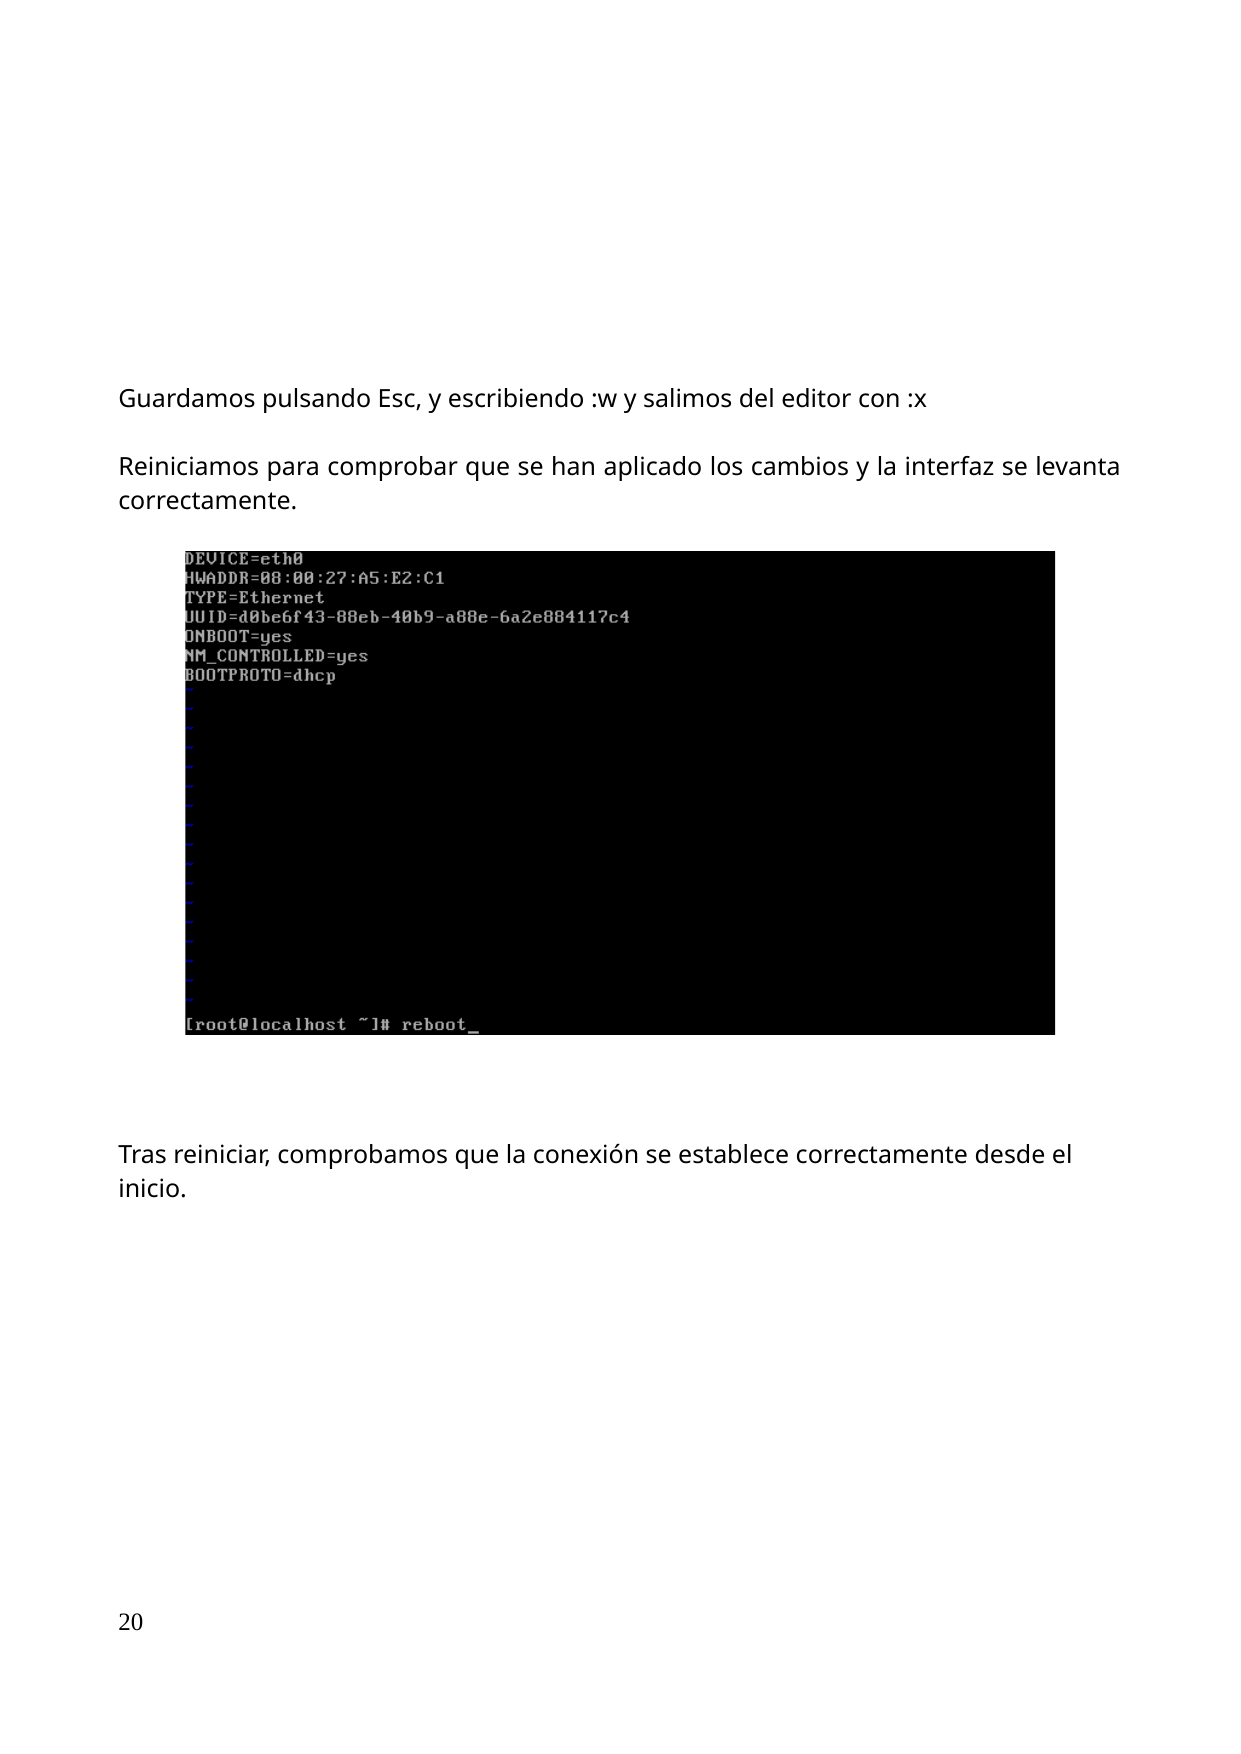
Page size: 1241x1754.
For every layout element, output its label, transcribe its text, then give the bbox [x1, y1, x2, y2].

picture [185, 551, 1055, 1035]
text Tras reiniciar, comprobamos que la conexión se establece correctamente desde el inicio. [118, 1136, 1122, 1204]
text Reiniciamos para comprobar que se han aplicado los cambios y la interfaz se levanta correctamente. [118, 449, 1122, 517]
text Guardamos pulsando Esc, y escribiendo :w y salimos del editor con :x [118, 381, 1122, 415]
